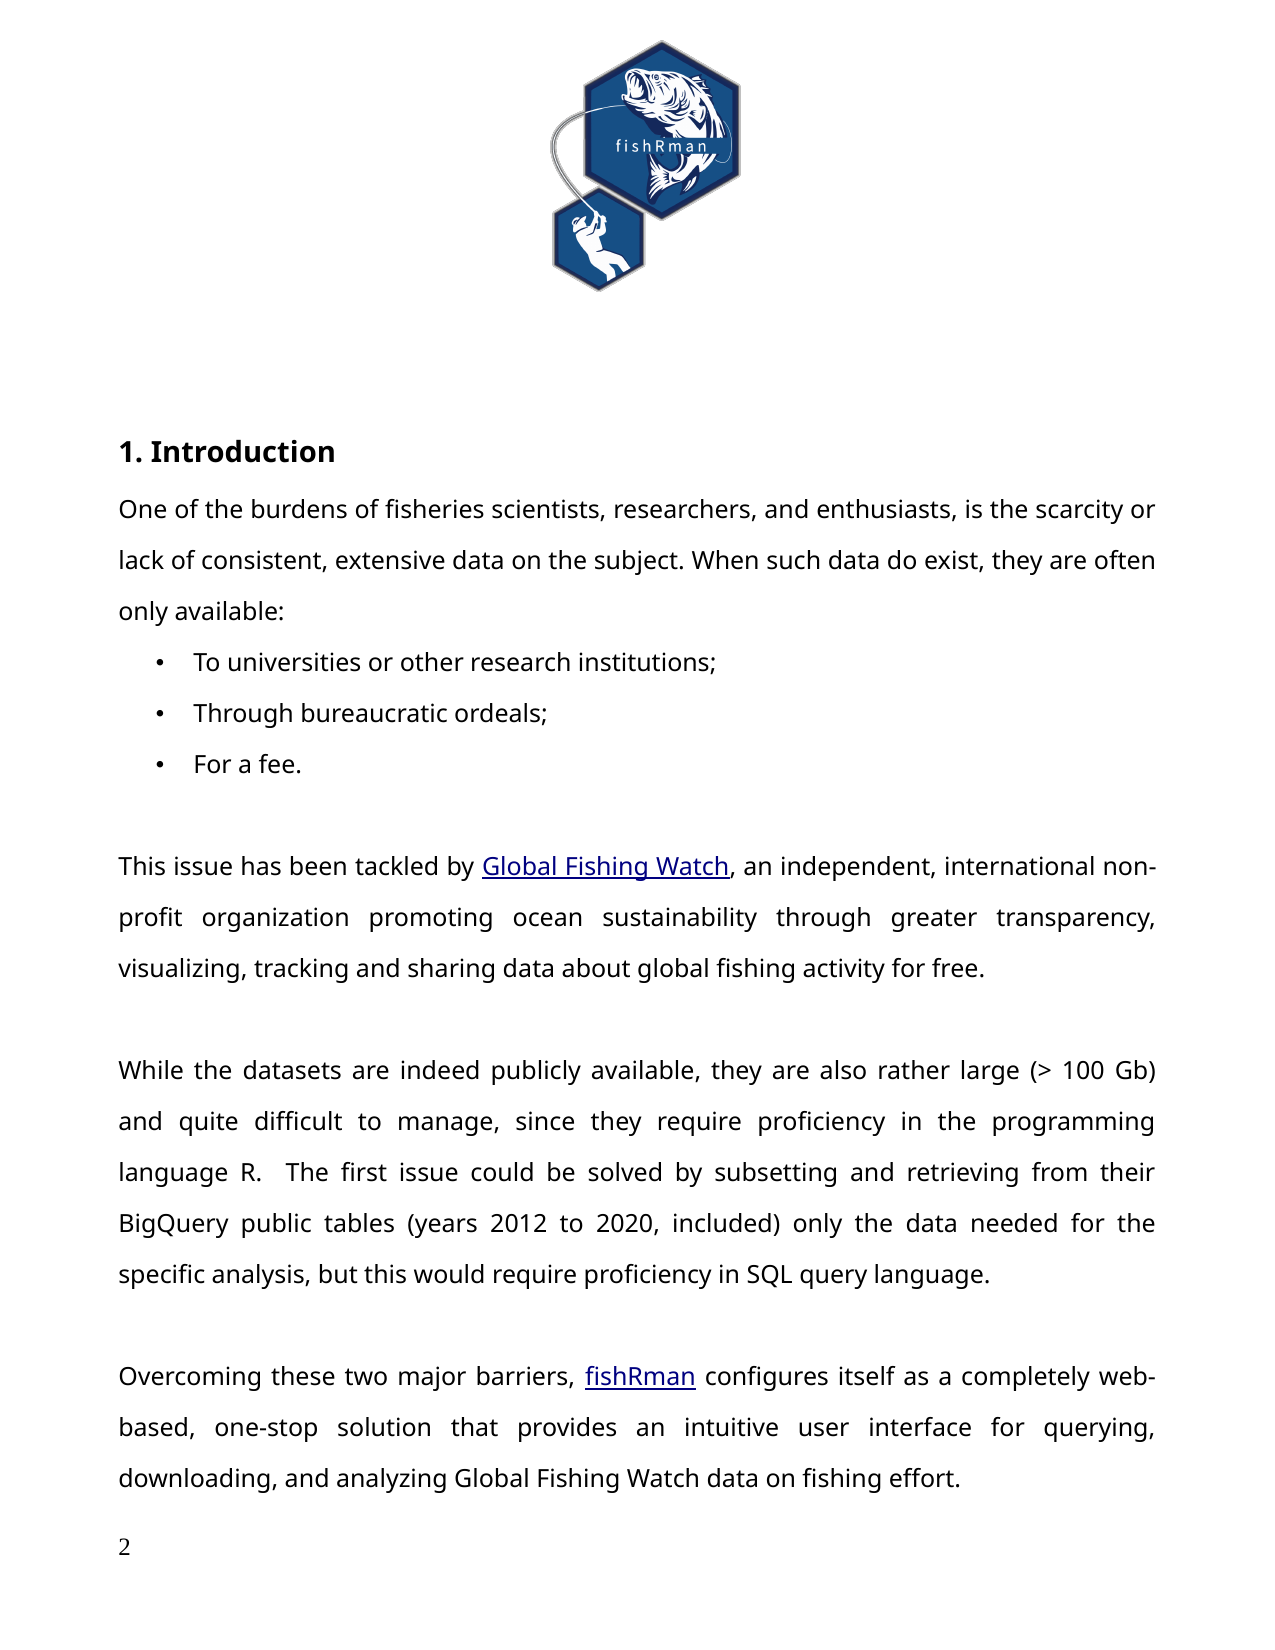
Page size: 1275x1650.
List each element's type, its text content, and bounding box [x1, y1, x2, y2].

text 1. Introduction [118, 432, 1157, 471]
text While the datasets are indeed publicly available, they are also rather large (> 100 Gb) and quite difficult to manage, since they require proficiency in the programming language R. The first issue could be solved by subsetting and retrieving from their BigQuery public tables (years 2012 to 2020, included) only the data needed for the specific analysis, but this would require proficiency in SQL query language. [118, 1053, 1157, 1291]
text One of the burdens of fisheries scientists, researchers, and enthusiasts, is the scarcity or lack of consistent, extensive data on the subject. When such data do exist, they are often only available: [118, 491, 1157, 627]
list For a fee. [156, 746, 1157, 781]
list Through bureaucratic ordeals; [156, 695, 1157, 729]
text Overcoming these two major barriers, fishRman configures itself as a completely web-based, one-stop solution that provides an intuitive user interface for querying, downloading, and analyzing Global Fishing Watch data on fishing effort. [118, 1359, 1157, 1495]
list To universities or other research institutions; [156, 644, 1157, 678]
text This issue has been tackled by Global Fishing Watch, an independent, international non-profit organization promoting ocean sustainability through greater transparency, visualizing, tracking and sharing data about global fishing activity for free. [118, 848, 1157, 985]
picture [510, 38, 765, 293]
